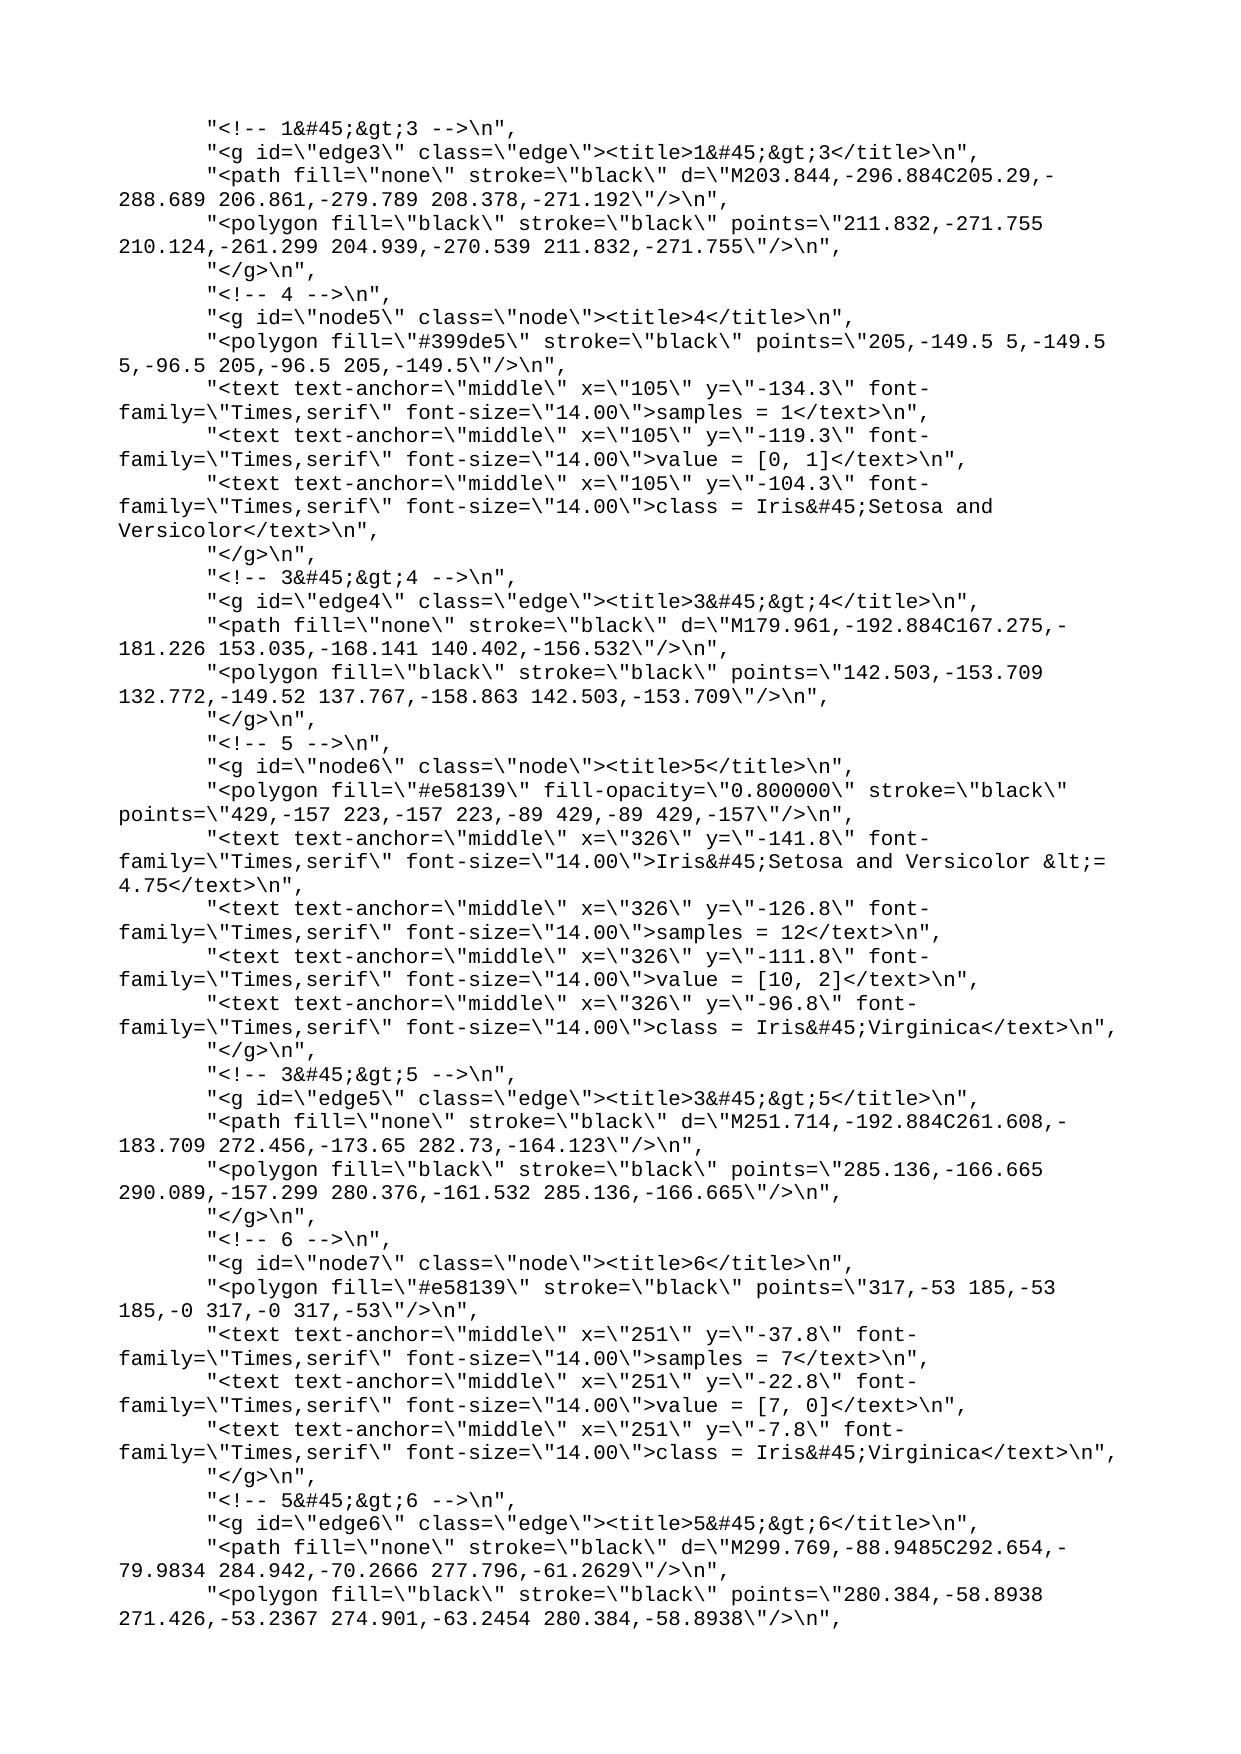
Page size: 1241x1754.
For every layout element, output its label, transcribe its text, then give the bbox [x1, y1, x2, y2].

text "<g id=\"node5\" class=\"node\"><title>4</title>\n", [118, 307, 1122, 331]
text "<!-- 4 -->\n", [118, 284, 1122, 307]
text "<!-- 6 -->\n", [118, 1229, 1122, 1253]
text "</g>\n", [118, 1206, 1122, 1229]
text "<path fill=\"none\" stroke=\"black\" d=\"M179.961,-192.884C167.275,-181.226 153.035,-168.141 140.402,-156.532\"/>\n", [118, 615, 1122, 662]
text "<text text-anchor=\"middle\" x=\"326\" y=\"-126.8\" font-family=\"Times,serif\" font-size=\"14.00\">samples = 12</text>\n", [118, 898, 1122, 946]
text "<g id=\"edge3\" class=\"edge\"><title>1&#45;&gt;3</title>\n", [118, 142, 1122, 165]
text "<polygon fill=\"black\" stroke=\"black\" points=\"211.832,-271.755 210.124,-261.299 204.939,-270.539 211.832,-271.755\"/>\n", [118, 213, 1122, 260]
text "<text text-anchor=\"middle\" x=\"105\" y=\"-119.3\" font-family=\"Times,serif\" font-size=\"14.00\">value = [0, 1]</text>\n", [118, 426, 1122, 473]
text "</g>\n", [118, 260, 1122, 284]
text "<g id=\"edge6\" class=\"edge\"><title>5&#45;&gt;6</title>\n", [118, 1513, 1122, 1537]
text "<g id=\"edge5\" class=\"edge\"><title>3&#45;&gt;5</title>\n", [118, 1088, 1122, 1111]
text "</g>\n", [118, 1466, 1122, 1489]
text "<g id=\"edge4\" class=\"edge\"><title>3&#45;&gt;4</title>\n", [118, 591, 1122, 615]
text "<!-- 3&#45;&gt;4 -->\n", [118, 567, 1122, 591]
text "<g id=\"node6\" class=\"node\"><title>5</title>\n", [118, 757, 1122, 780]
text "<text text-anchor=\"middle\" x=\"251\" y=\"-7.8\" font-family=\"Times,serif\" font-size=\"14.00\">class = Iris&#45;Virginica</text>\n", [118, 1419, 1122, 1466]
text "<text text-anchor=\"middle\" x=\"326\" y=\"-141.8\" font-family=\"Times,serif\" font-size=\"14.00\">Iris&#45;Setosa and Versicolor &lt;= 4.75</text>\n", [118, 827, 1122, 898]
text "</g>\n", [118, 1040, 1122, 1064]
text "<!-- 5&#45;&gt;6 -->\n", [118, 1489, 1122, 1513]
text "<path fill=\"none\" stroke=\"black\" d=\"M203.844,-296.884C205.29,-288.689 206.861,-279.789 208.378,-271.192\"/>\n", [118, 165, 1122, 213]
text "<text text-anchor=\"middle\" x=\"105\" y=\"-134.3\" font-family=\"Times,serif\" font-size=\"14.00\">samples = 1</text>\n", [118, 378, 1122, 426]
text "<!-- 3&#45;&gt;5 -->\n", [118, 1064, 1122, 1088]
text "<path fill=\"none\" stroke=\"black\" d=\"M251.714,-192.884C261.608,-183.709 272.456,-173.65 282.73,-164.123\"/>\n", [118, 1111, 1122, 1158]
text "<text text-anchor=\"middle\" x=\"251\" y=\"-22.8\" font-family=\"Times,serif\" font-size=\"14.00\">value = [7, 0]</text>\n", [118, 1371, 1122, 1419]
text "<polygon fill=\"black\" stroke=\"black\" points=\"142.503,-153.709 132.772,-149.52 137.767,-158.863 142.503,-153.709\"/>\n", [118, 662, 1122, 709]
text "<polygon fill=\"#399de5\" stroke=\"black\" points=\"205,-149.5 5,-149.5 5,-96.5 205,-96.5 205,-149.5\"/>\n", [118, 331, 1122, 378]
text "<polygon fill=\"black\" stroke=\"black\" points=\"280.384,-58.8938 271.426,-53.2367 274.901,-63.2454 280.384,-58.8938\"/>\n", [118, 1584, 1122, 1631]
text "</g>\n", [118, 544, 1122, 567]
text "</g>\n", [118, 709, 1122, 733]
text "<text text-anchor=\"middle\" x=\"105\" y=\"-104.3\" font-family=\"Times,serif\" font-size=\"14.00\">class = Iris&#45;Setosa and Versicolor</text>\n", [118, 473, 1122, 544]
text "<text text-anchor=\"middle\" x=\"251\" y=\"-37.8\" font-family=\"Times,serif\" font-size=\"14.00\">samples = 7</text>\n", [118, 1324, 1122, 1371]
text "<polygon fill=\"#e58139\" stroke=\"black\" points=\"317,-53 185,-53 185,-0 317,-0 317,-53\"/>\n", [118, 1277, 1122, 1324]
text "<path fill=\"none\" stroke=\"black\" d=\"M299.769,-88.9485C292.654,-79.9834 284.942,-70.2666 277.796,-61.2629\"/>\n", [118, 1537, 1122, 1584]
text "<polygon fill=\"#e58139\" fill-opacity=\"0.800000\" stroke=\"black\" points=\"429,-157 223,-157 223,-89 429,-89 429,-157\"/>\n", [118, 780, 1122, 827]
text "<g id=\"node7\" class=\"node\"><title>6</title>\n", [118, 1253, 1122, 1277]
text "<text text-anchor=\"middle\" x=\"326\" y=\"-96.8\" font-family=\"Times,serif\" font-size=\"14.00\">class = Iris&#45;Virginica</text>\n", [118, 993, 1122, 1040]
text "<!-- 1&#45;&gt;3 -->\n", [118, 118, 1122, 142]
text "<!-- 5 -->\n", [118, 733, 1122, 757]
text "<text text-anchor=\"middle\" x=\"326\" y=\"-111.8\" font-family=\"Times,serif\" font-size=\"14.00\">value = [10, 2]</text>\n", [118, 946, 1122, 993]
text "<polygon fill=\"black\" stroke=\"black\" points=\"285.136,-166.665 290.089,-157.299 280.376,-161.532 285.136,-166.665\"/>\n", [118, 1158, 1122, 1206]
